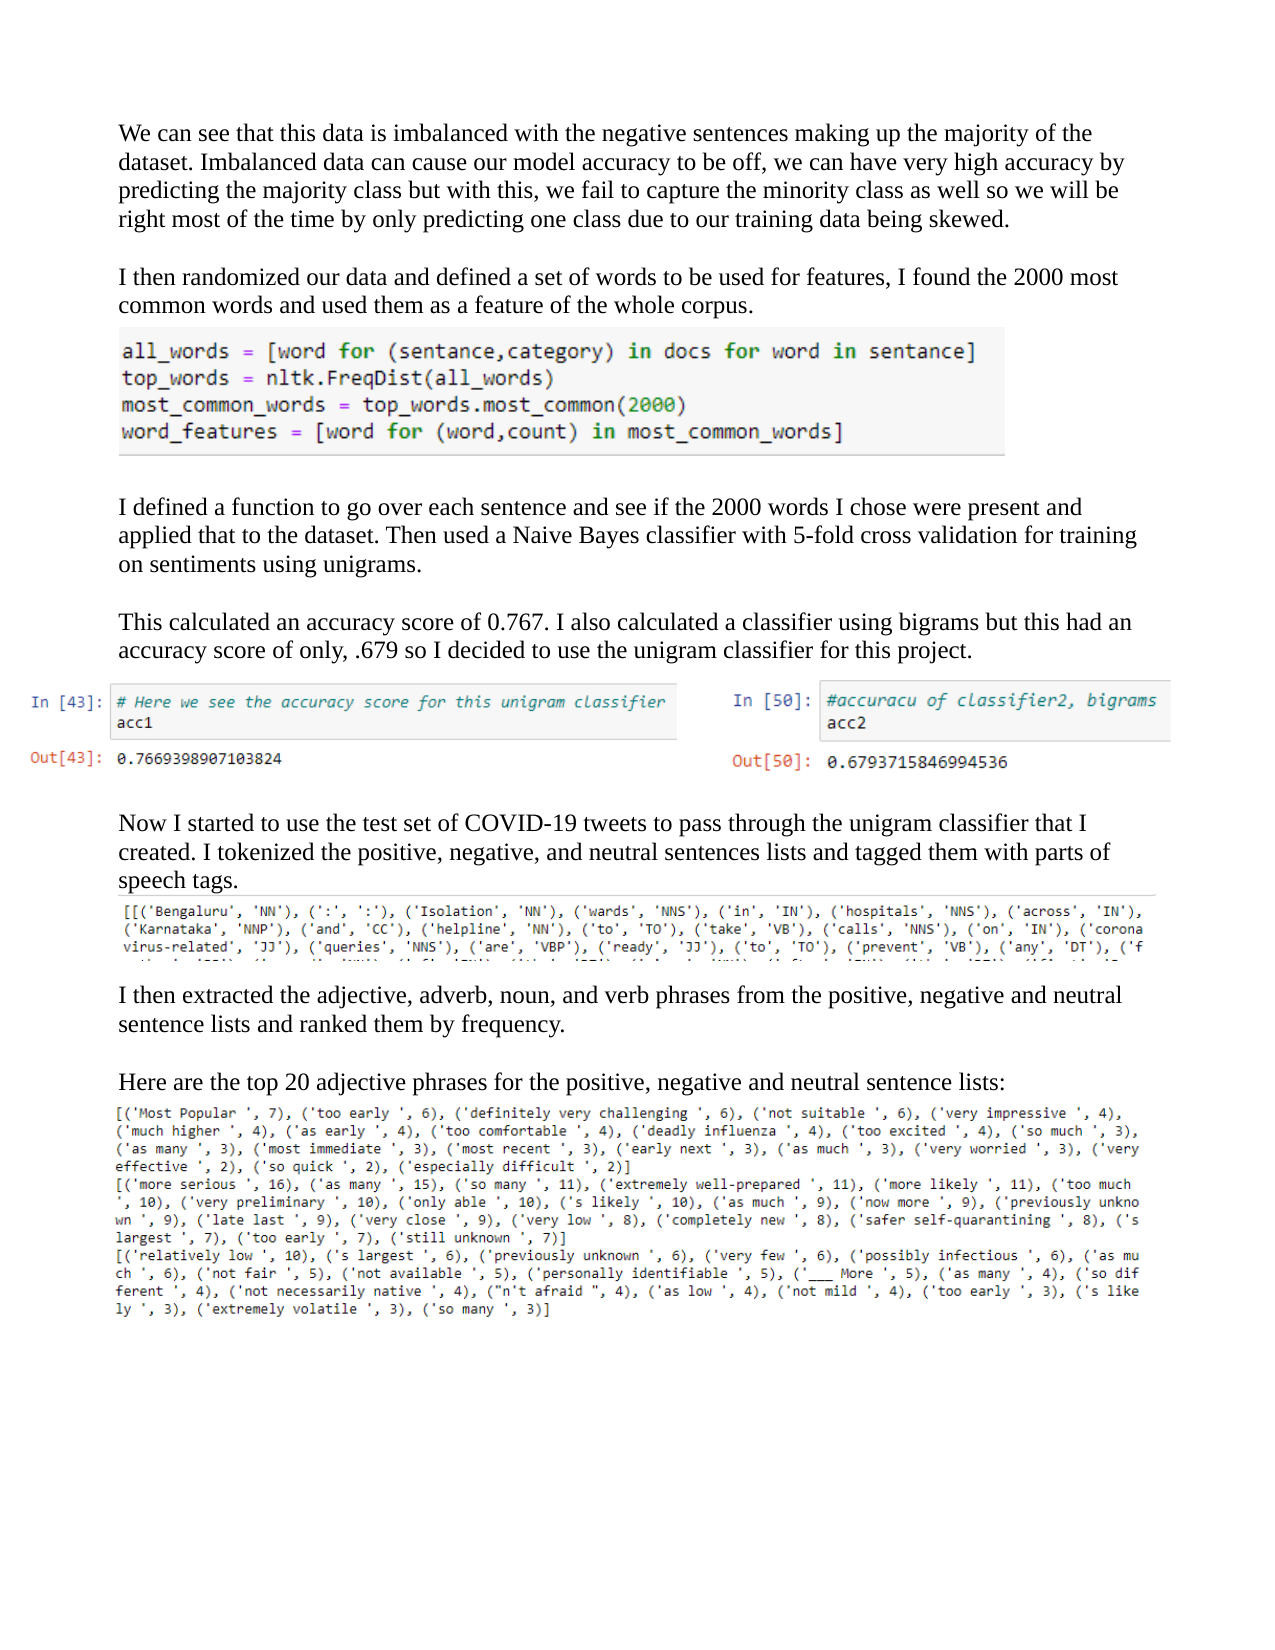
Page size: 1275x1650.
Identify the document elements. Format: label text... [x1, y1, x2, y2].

picture [118, 894, 1157, 961]
text Here are the top 20 adjective phrases for the positive, negative and neutral sentence lists: [118, 1067, 1157, 1096]
picture [109, 1100, 1149, 1322]
text I then randomized our data and defined a set of words to be used for features, I found the 2000 most common words and used them as a feature of the whole corpus. [118, 262, 1157, 319]
text I defined a function to go over each sentence and see if the 2000 words I chose were present and applied that to the dataset. Then used a Naive Bayes classifier with 5-fold cross validation for training on sentiments using unigrams. [118, 492, 1157, 578]
text We can see that this data is imbalanced with the negative sentences making up the majority of the dataset. Imbalanced data can cause our model accuracy to be off, we can have very high accuracy by predicting the majority class but with this, we fail to capture the minority class as well so we will be right most of the time by only predicting one class due to our training data being skewed. [118, 118, 1157, 233]
picture [118, 327, 1005, 456]
picture [718, 680, 1171, 780]
text This calculated an accuracy score of 0.767. I also calculated a classifier using bigrams but this had an accuracy score of only, .679 so I decided to use the unigram classifier for this project. [118, 607, 1157, 664]
picture [22, 675, 677, 775]
text I then extracted the adjective, adverb, noun, and verb phrases from the positive, negative and neutral sentence lists and ranked them by frequency. [118, 981, 1157, 1038]
text Now I started to use the test set of COVID-19 tweets to pass through the unigram classifier that I created. I tokenized the positive, negative, and neutral sentences lists and tagged them with parts of speech tags. [118, 808, 1157, 894]
